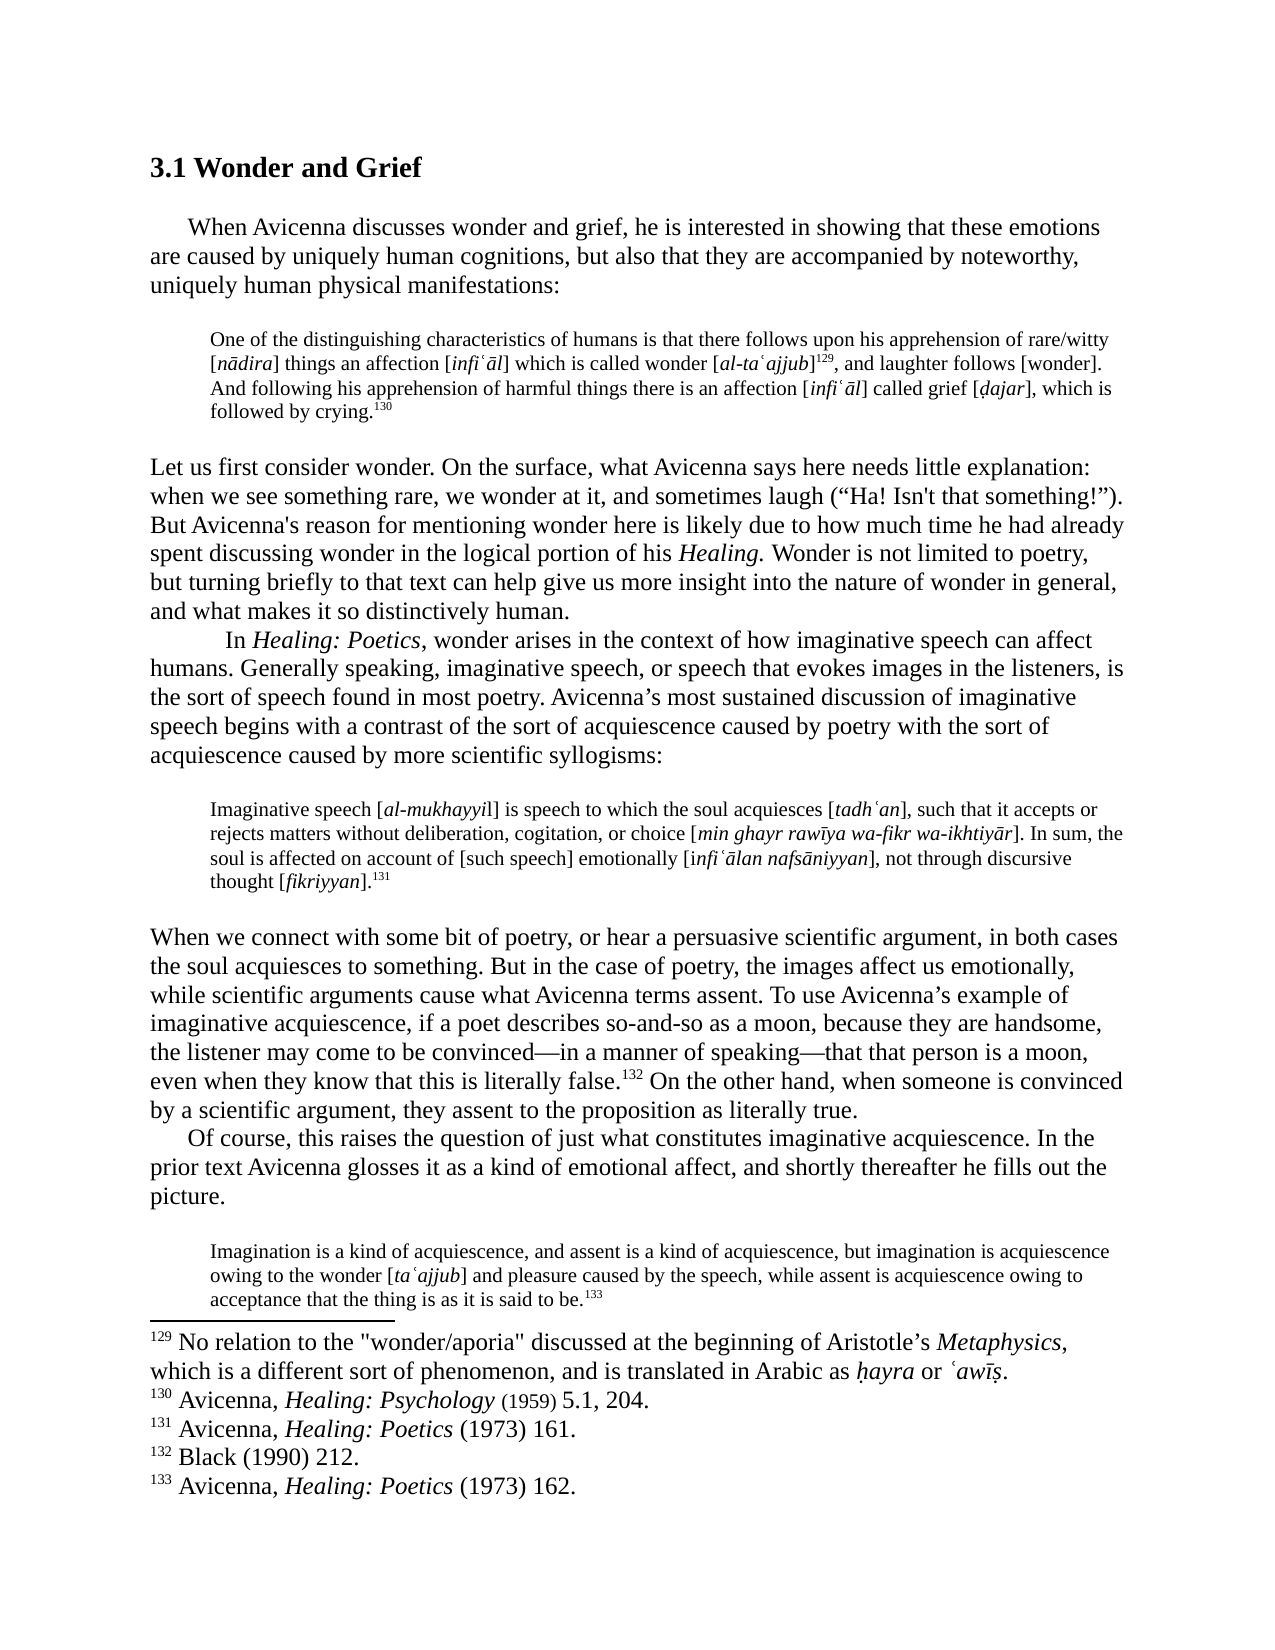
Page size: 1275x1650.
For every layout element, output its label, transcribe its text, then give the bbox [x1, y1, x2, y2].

text Imaginative speech [al-mukhayyil] is speech to which the soul acquiesces [tadhʿan], such that it accepts or rejects matters without deliberation, cogitation, or choice [min ghayr rawīya wa-fikr wa-ikhtiyār]. In sum, the soul is affected on account of [such speech] emotionally [infiʿālan nafsāniyyan], not through discursive thought [fikriyyan]. [210, 797, 1125, 893]
text Imagination is a kind of acquiescence, and assent is a kind of acquiescence, but imagination is acquiescence owing to the wonder [taʿajjub] and pleasure caused by the speech, while assent is acquiescence owing to acceptance that the thing is as it is said to be. [210, 1238, 1125, 1311]
text In Healing: Poetics, wonder arises in the context of how imaginative speech can affect humans. Generally speaking, imaginative speech, or speech that evokes images in the listeners, is the sort of speech found in most poetry. Avicenna’s most sustained discussion of imaginative speech begins with a contrast of the sort of acquiescence caused by poetry with the sort of acquiescence caused by more scientific syllogisms: [150, 625, 1125, 768]
text Avicenna, Healing: Poetics (1973) 162. [150, 1471, 1125, 1500]
text Avicenna, Healing: Poetics (1973) 161. [150, 1414, 1125, 1442]
text When Avicenna discusses wonder and grief, he is interested in showing that these emotions are caused by uniquely human cognitions, but also that they are accompanied by noteworthy, uniquely human physical manifestations: [150, 212, 1125, 298]
text Of course, this raises the question of just what constitutes imaginative acquiescence. In the prior text Avicenna glosses it as a kind of emotional affect, and shortly thereafter he fills out the picture. [150, 1123, 1125, 1210]
text One of the distinguishing characteristics of humans is that there follows upon his apprehension of rare/witty [nādira] things an affection [infiʿāl] which is called wonder [al-taʿajjub], and laughter follows [wonder]. And following his apprehension of harmful things there is an affection [infiʿāl] called grief [ḍajar], which is followed by crying. [210, 327, 1125, 423]
text Black (1990) 212. [150, 1442, 1125, 1471]
text Let us first consider wonder. On the surface, what Avicenna says here needs little explanation: when we see something rare, we wonder at it, and sometimes laugh (“Ha! Isn't that something!”). But Avicenna's reason for mentioning wonder here is likely due to how much time he had already spent discussing wonder in the logical portion of his Healing. Wonder is not limited to poetry, but turning briefly to that text can help give us more insight into the nature of wonder in general, and what makes it so distinctively human. [150, 452, 1125, 625]
subtitle 3.1 Wonder and Grief [150, 150, 1125, 183]
text No relation to the "wonder/aporia" discussed at the beginning of Aristotle’s Metaphysics, which is a different sort of phenomenon, and is translated in Arabic as ḥayra or ʿawīṣ. [150, 1327, 1125, 1385]
text When we connect with some bit of poetry, or hear a persuasive scientific argument, in both cases the soul acquiesces to something. But in the case of poetry, the images affect us emotionally, while scientific arguments cause what Avicenna terms assent. To use Avicenna’s example of imaginative acquiescence, if a poet describes so-and-so as a moon, because they are handsome, the listener may come to be convinced—in a manner of speaking—that that person is a moon, even when they know that this is literally false. On the other hand, when someone is convinced by a scientific argument, they assent to the proposition as literally true. [150, 922, 1125, 1123]
text Avicenna, Healing: Psychology (1959) 5.1, 204. [150, 1385, 1125, 1414]
